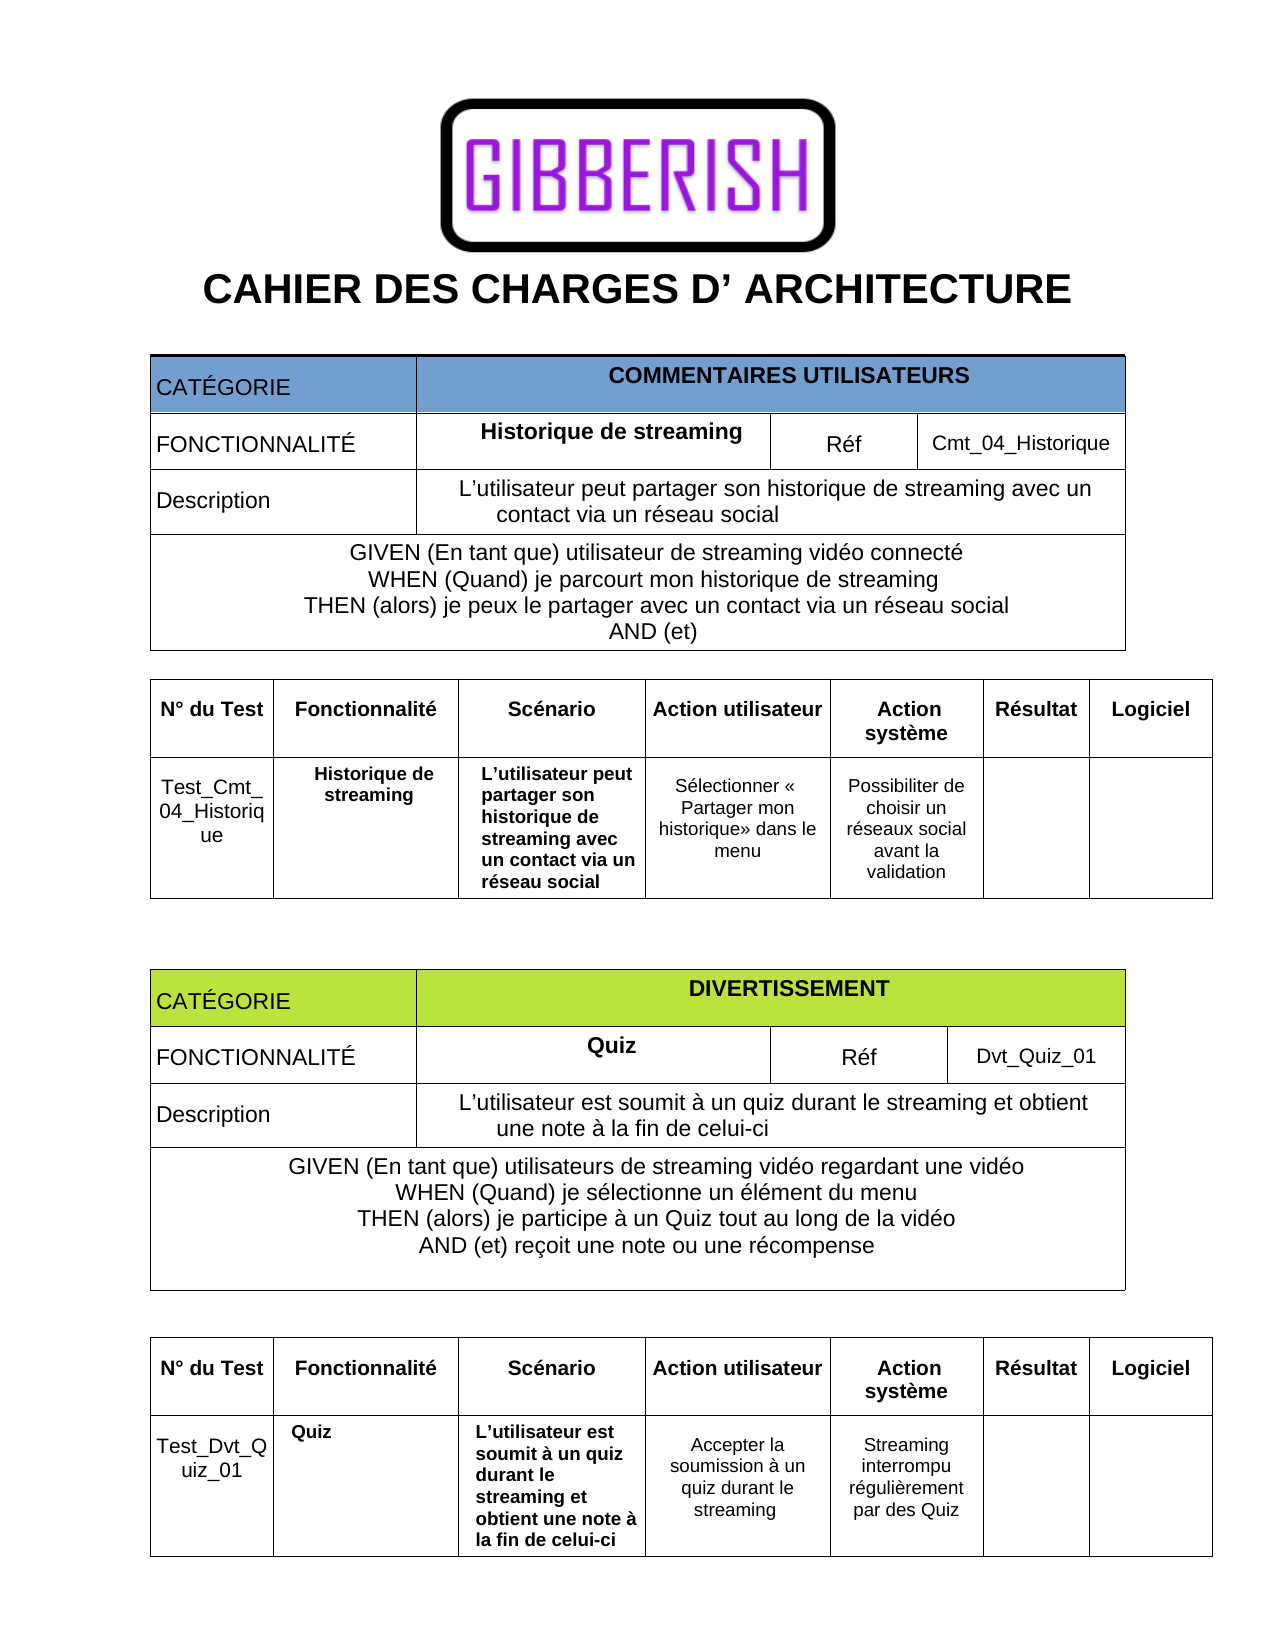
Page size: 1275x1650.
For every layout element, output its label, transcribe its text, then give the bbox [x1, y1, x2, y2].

table_header Logiciel [1090, 680, 1212, 757]
picture [429, 86, 846, 265]
table_cell Sélectionner « Partager mon historique» dans le menu [646, 758, 830, 898]
table_cell Possibiliter de choisir un réseaux social avant la validation [831, 758, 983, 898]
table_cell FONCTIONNALITÉ [151, 414, 416, 469]
table_header Logiciel [1090, 1338, 1212, 1415]
table_cell [1090, 1416, 1212, 1556]
table_cell Cmt_04_Historique [918, 414, 1125, 469]
table_header Action utilisateur [646, 1338, 830, 1415]
table_cell FONCTIONNALITÉ [151, 1027, 416, 1083]
table_cell L’utilisateur peut partager son historique de streaming avec un contact via un réseau social [417, 470, 1125, 533]
table_header N° du Test [151, 1338, 273, 1415]
table_cell Test_Cmt_04_Historique [151, 758, 273, 898]
table_header Action utilisateur [646, 680, 830, 757]
table_cell [1090, 758, 1212, 898]
table_cell Historique de streaming [417, 414, 770, 469]
table_header Fonctionnalité [274, 680, 458, 757]
table_header CATÉGORIE [151, 970, 416, 1026]
table_cell Réf [771, 414, 917, 469]
table_cell Streaming interrompu régulièrement par des Quiz [831, 1416, 983, 1556]
table_cell Quiz [274, 1416, 458, 1556]
table_cell L’utilisateur est soumit à un quiz durant le streaming et obtient une note à la fin de celui-ci [417, 1084, 1125, 1147]
table_header Fonctionnalité [274, 1338, 458, 1415]
table_cell GIVEN (En tant que) utilisateur de streaming vidéo connecté WHEN (Quand) je parcourt mon historique de streaming THEN (alors) je peux le partager avec un contact via un réseau social AND (et) [151, 535, 1125, 650]
table_header Scénario [459, 1338, 645, 1415]
table_header CATÉGORIE [151, 357, 416, 412]
table_header COMMENTAIRES UTILISATEURS [417, 357, 1125, 412]
table_cell Description [151, 470, 416, 533]
table_cell [984, 758, 1089, 898]
table_cell Historique de streaming [274, 758, 458, 898]
table_cell Dvt_Quiz_01 [948, 1027, 1125, 1083]
table_cell Accepter la soumission à un quiz durant le streaming [646, 1416, 830, 1556]
table_cell Quiz [417, 1027, 770, 1083]
table_cell L’utilisateur peut partager son historique de streaming avec un contact via un réseau social [459, 758, 645, 898]
table_cell Description [151, 1084, 416, 1147]
table_header Action système [831, 1338, 983, 1415]
table_cell Réf [771, 1027, 947, 1083]
table_header Action système [831, 680, 983, 757]
table_header Scénario [459, 680, 645, 757]
table_header Résultat [984, 680, 1089, 757]
table_cell L’utilisateur est soumit à un quiz durant le streaming et obtient une note à la fin de celui-ci [459, 1416, 645, 1556]
table_cell GIVEN (En tant que) utilisateurs de streaming vidéo regardant une vidéo WHEN (Quand) je sélectionne un élément du menu THEN (alors) je participe à un Quiz tout au long de la vidéo AND (et) reçoit une note ou une récompense [151, 1148, 1125, 1290]
table_header N° du Test [151, 680, 273, 757]
table_cell Test_Dvt_Quiz_01 [151, 1416, 273, 1556]
table_header DIVERTISSEMENT [417, 970, 1125, 1026]
table_cell [984, 1416, 1089, 1556]
table_header Résultat [984, 1338, 1089, 1415]
